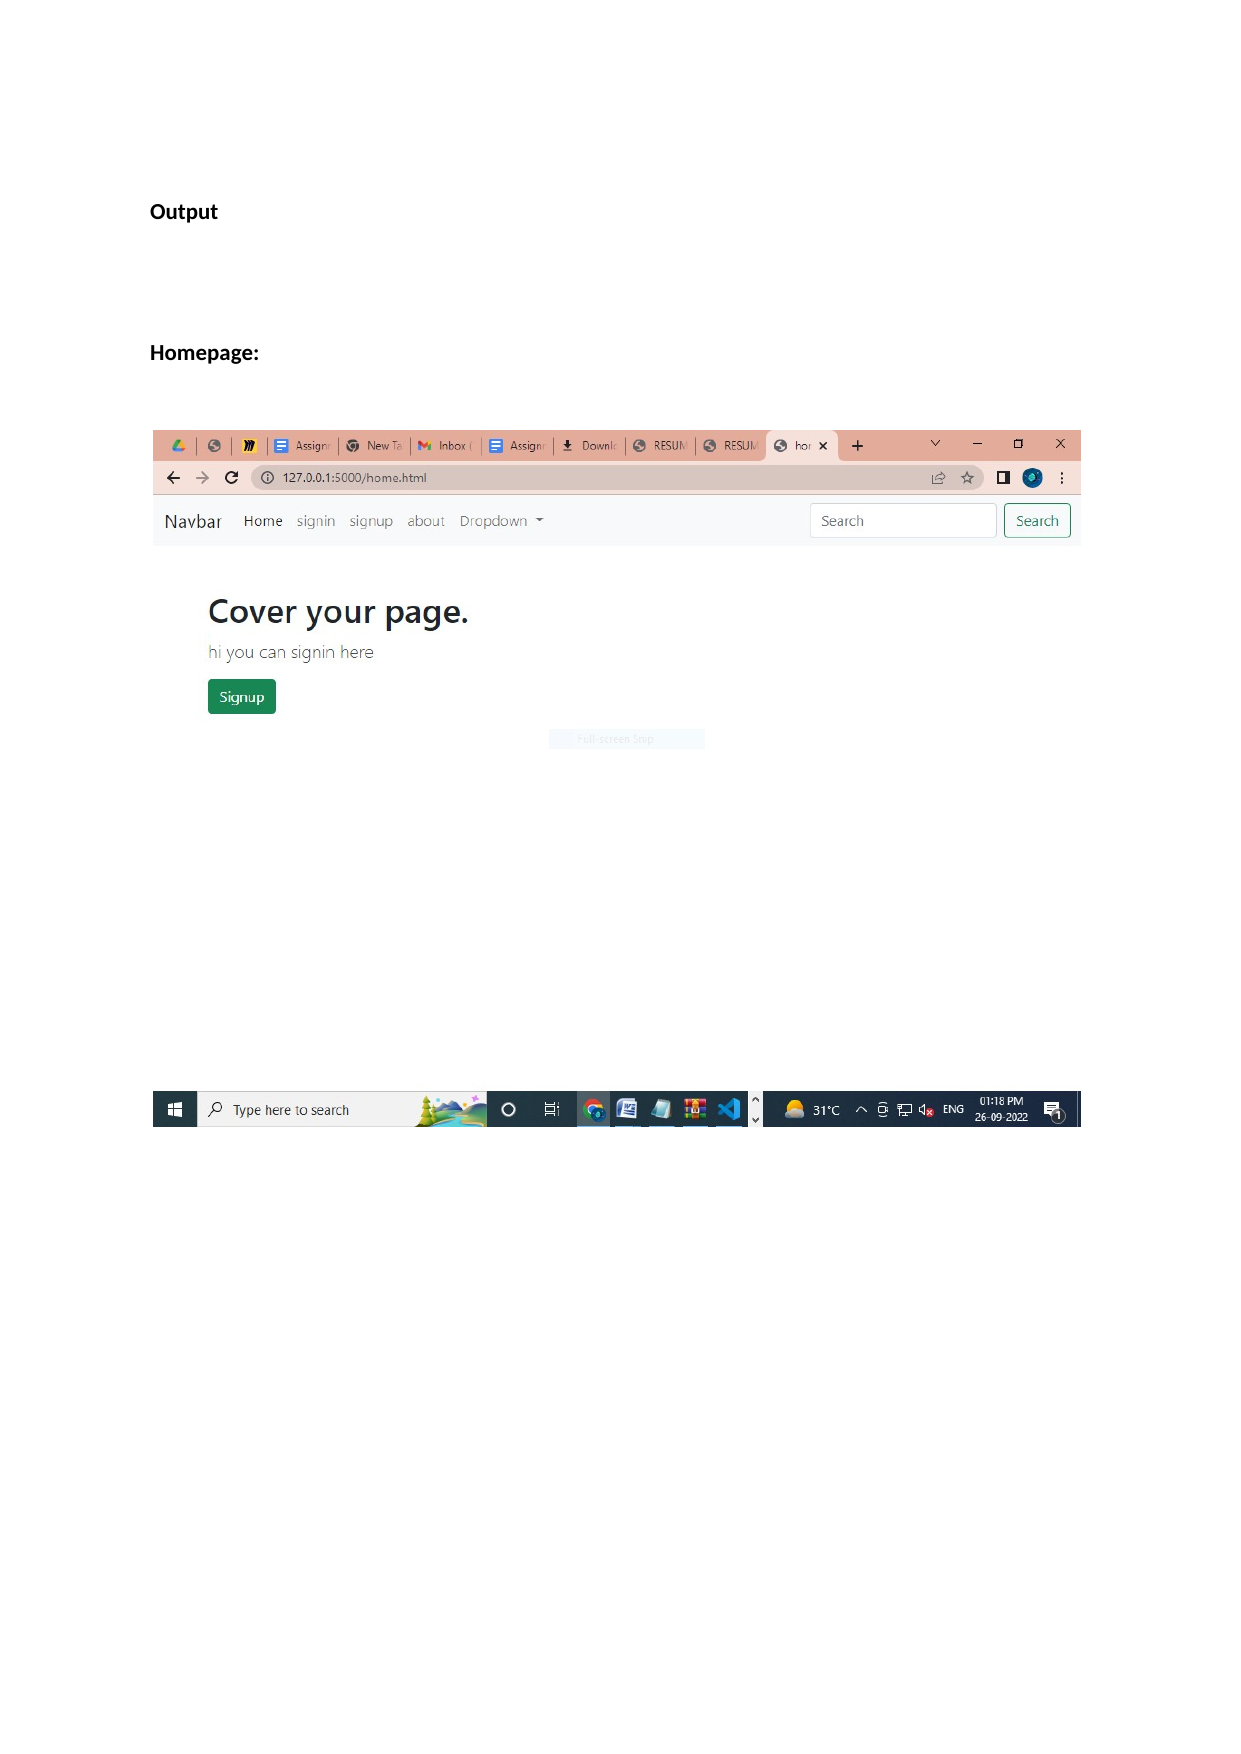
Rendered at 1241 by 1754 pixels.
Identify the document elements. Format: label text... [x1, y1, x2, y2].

text Output [150, 197, 1105, 225]
picture [153, 430, 1081, 1127]
text Homepage: [150, 338, 1105, 366]
